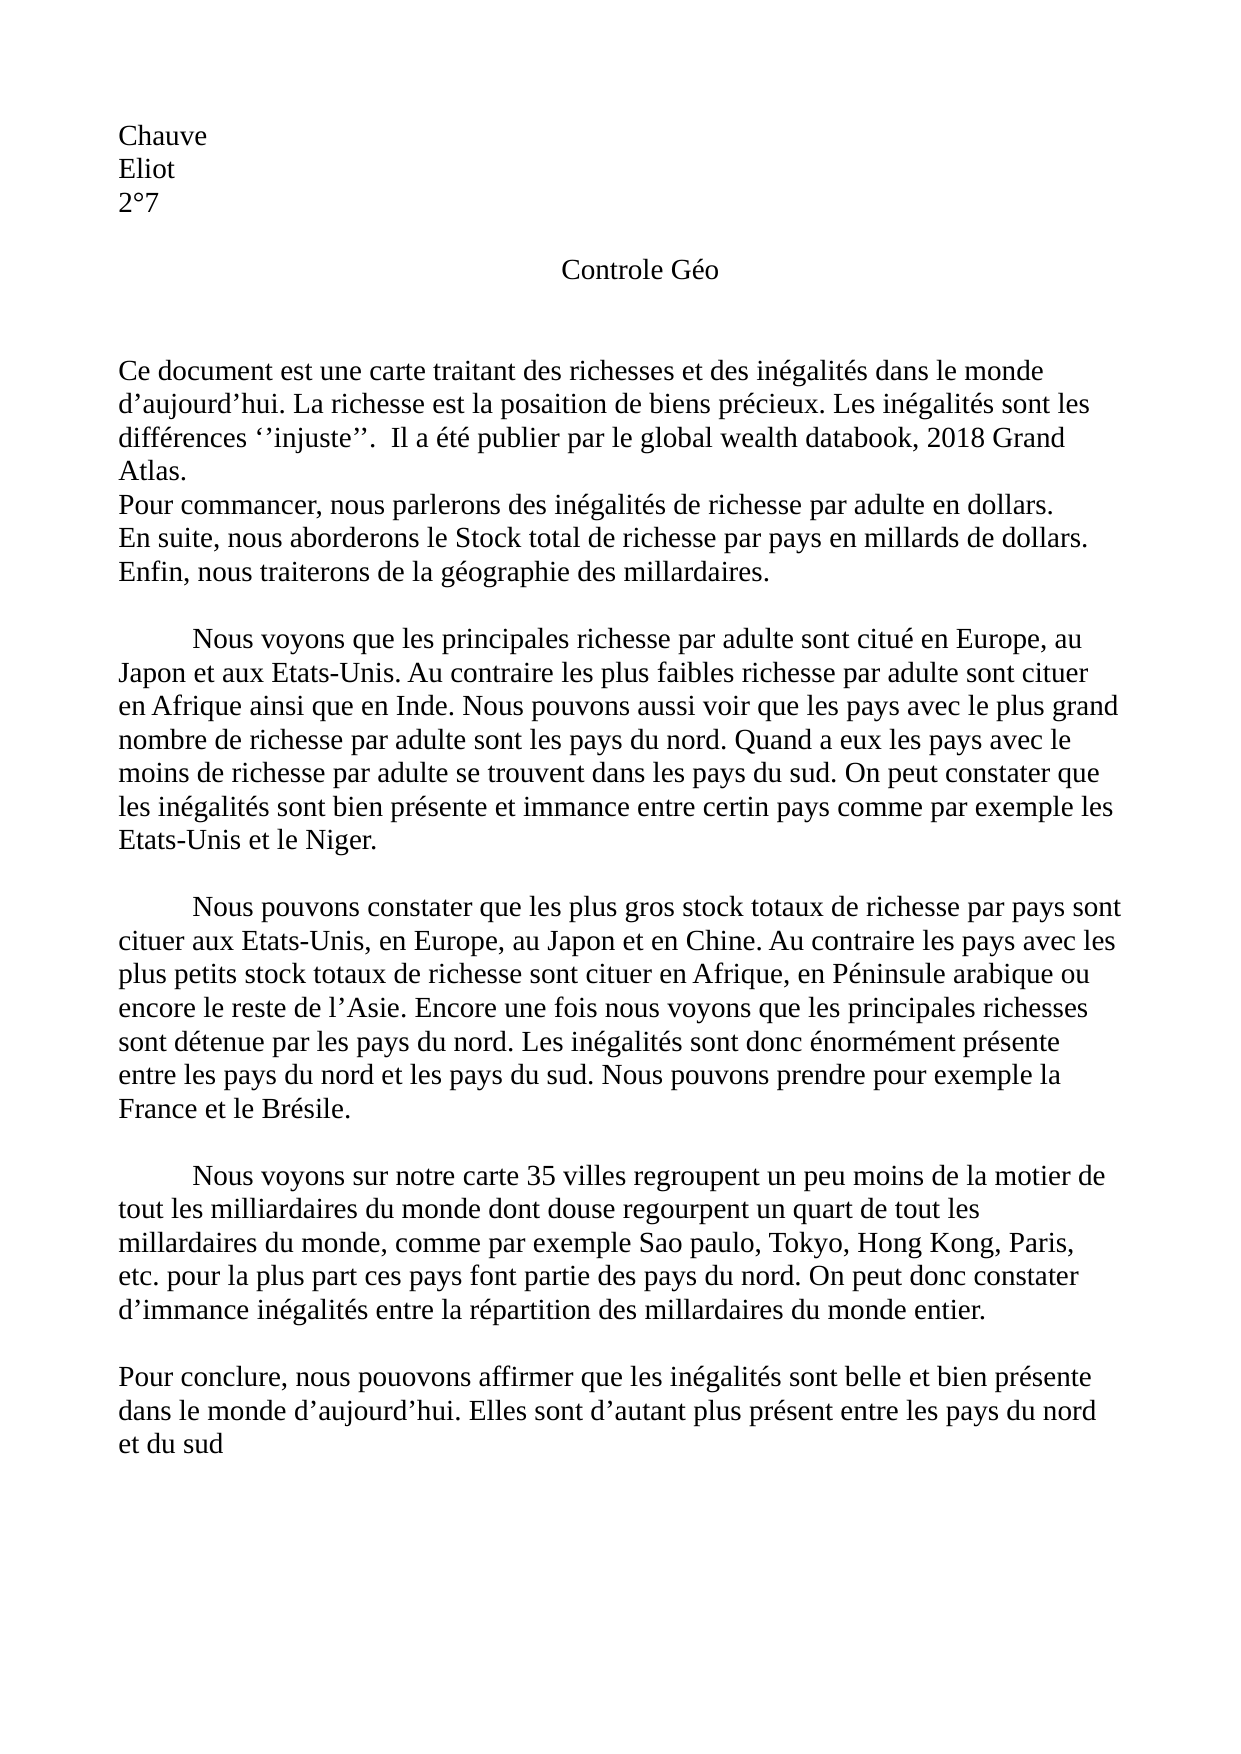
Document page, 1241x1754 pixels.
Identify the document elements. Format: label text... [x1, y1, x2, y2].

text En suite, nous aborderons le Stock total de richesse par pays en millards de dollars. [118, 521, 1122, 554]
text Pour conclure, nous pouovons affirmer que les inégalités sont belle et bien présente dans le monde d’aujourd’hui. Elles sont d’autant plus présent entre les pays du nord et du sud [118, 1359, 1122, 1460]
text Nous pouvons constater que les plus gros stock totaux de richesse par pays sont cituer aux Etats-Unis, en Europe, au Japon et en Chine. Au contraire les pays avec les plus petits stock totaux de richesse sont cituer en Afrique, en Péninsule arabique ou encore le reste de l’Asie. Encore une fois nous voyons que les principales richesses sont détenue par les pays du nord. Les inégalités sont donc énormément présente entre les pays du nord et les pays du sud. Nous pouvons prendre pour exemple la France et le Brésile. [118, 889, 1122, 1124]
text Pour commancer, nous parlerons des inégalités de richesse par adulte en dollars. [118, 487, 1122, 521]
text Enfin, nous traiterons de la géographie des millardaires. [118, 554, 1122, 588]
text Nous voyons que les principales richesse par adulte sont citué en Europe, au Japon et aux Etats-Unis. Au contraire les plus faibles richesse par adulte sont cituer en Afrique ainsi que en Inde. Nous pouvons aussi voir que les pays avec le plus grand nombre de richesse par adulte sont les pays du nord. Quand a eux les pays avec le moins de richesse par adulte se trouvent dans les pays du sud. On peut constater que les inégalités sont bien présente et immance entre certin pays comme par exemple les Etats-Unis et le Niger. [118, 621, 1122, 856]
text Nous voyons sur notre carte 35 villes regroupent un peu moins de la motier de tout les milliardaires du monde dont douse regourpent un quart de tout les millardaires du monde, comme par exemple Sao paulo, Tokyo, Hong Kong, Paris, etc. pour la plus part ces pays font partie des pays du nord. On peut donc constater d’immance inégalités entre la répartition des millardaires du monde entier. [118, 1158, 1122, 1326]
text Ce document est une carte traitant des richesses et des inégalités dans le monde d’aujourd’hui. La richesse est la posaition de biens précieux. Les inégalités sont les différences ‘’injuste’’. Il a été publier par le global wealth databook, 2018 Grand Atlas. [118, 353, 1122, 487]
text Eliot [118, 152, 1122, 185]
text Controle Géo [118, 252, 1122, 286]
text Chauve [118, 118, 1122, 152]
text 2°7 [118, 185, 1122, 219]
